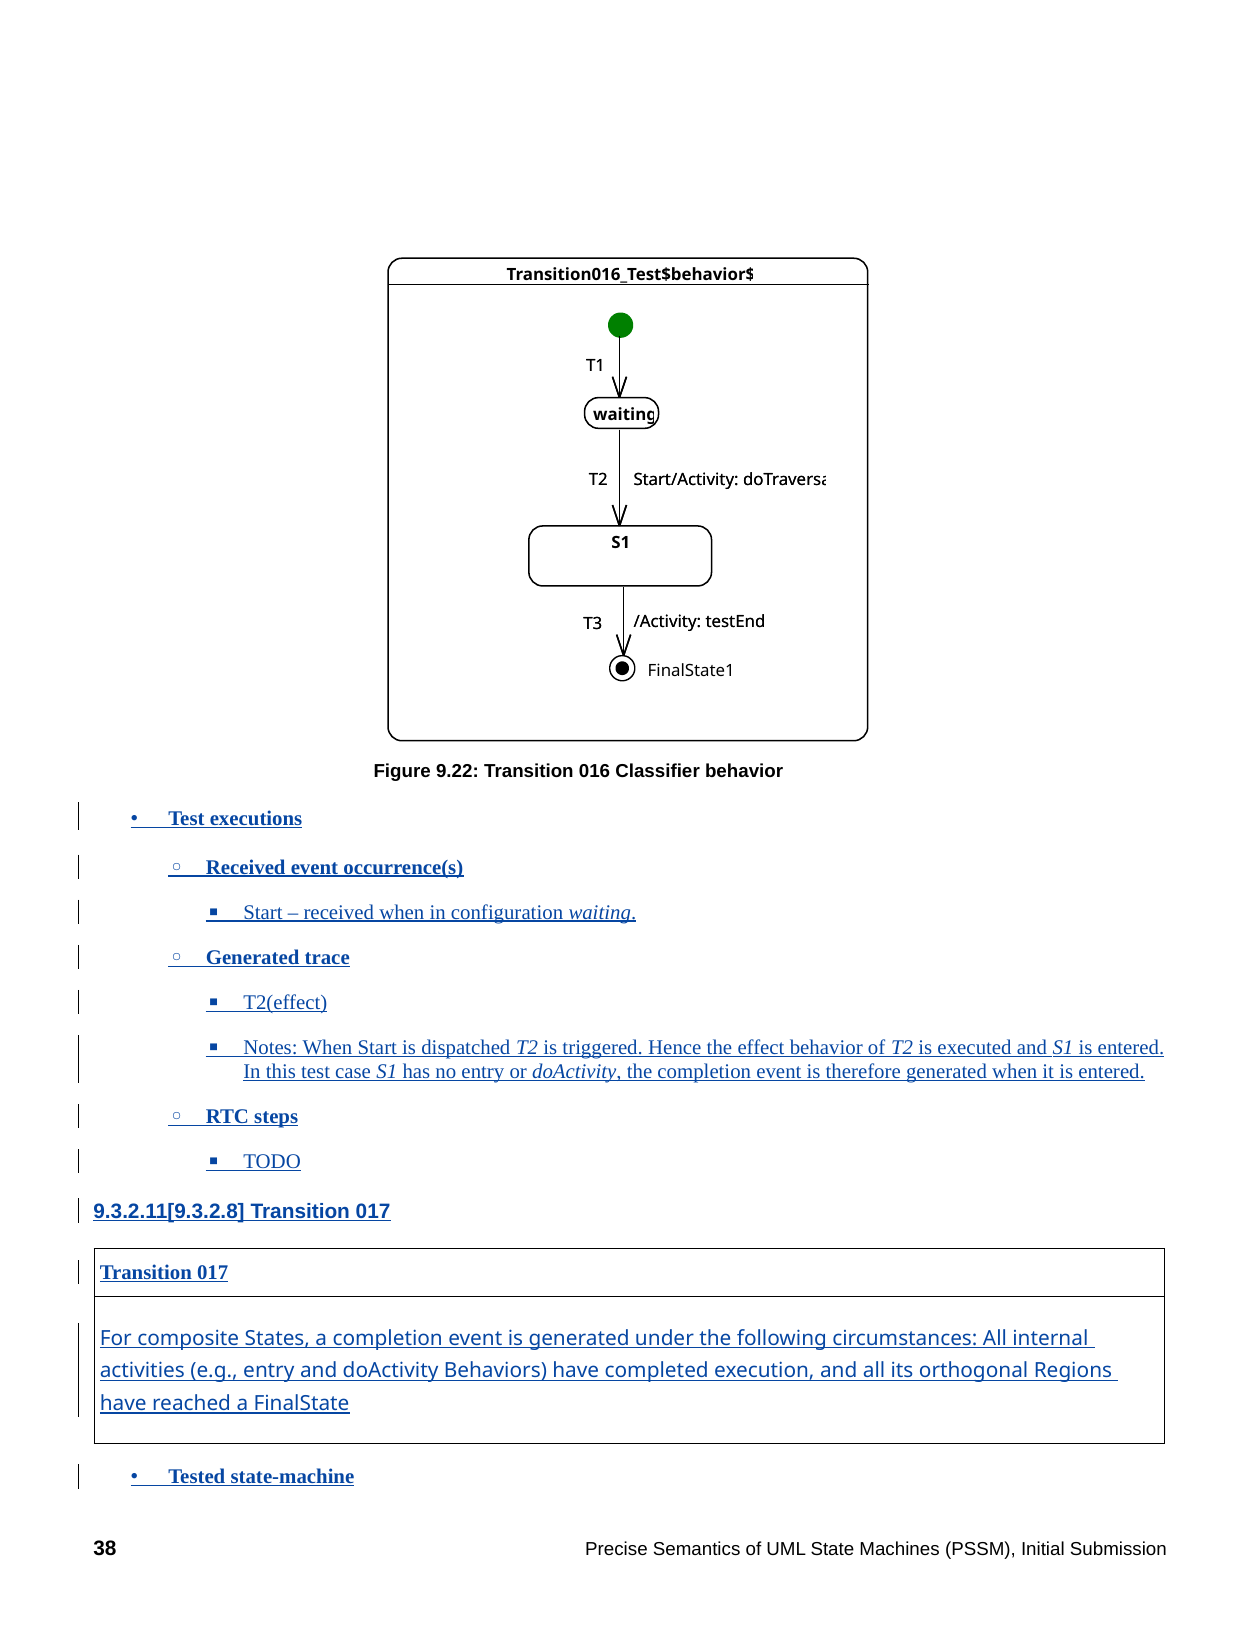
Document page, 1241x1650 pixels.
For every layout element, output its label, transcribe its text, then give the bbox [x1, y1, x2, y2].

list Received event occurrence(s) [168, 854, 1164, 879]
list Test executions [131, 231, 1164, 830]
list In this test case S1 has no entry or doActivity, the completion event is therefore generated when it is entered. [206, 1057, 1164, 1083]
list TODO [206, 1149, 1164, 1173]
list Tested state-machine [131, 1464, 1164, 1488]
list Figure 9.22: Transition 016 Classifier behavior [373, 243, 884, 782]
list T2(effect) [206, 990, 1164, 1014]
list Notes: When Start is dispatched T2 is triggered. Hence the effect behavior of T2 is executed and S1 is entered. [206, 1035, 1164, 1056]
table_header Transition 017 [95, 1249, 1164, 1296]
table_cell For composite States, a completion event is generated under the following circumstances: All internal activities (e.g., entry and doActivity Behaviors) have completed execution, and all its orthogonal Regions have reached a FinalState [95, 1297, 1164, 1443]
list RTC steps [168, 1104, 1164, 1128]
subtitle Transition 017 [93, 1198, 1164, 1223]
list Generated trace [168, 945, 1164, 969]
list Start – received when in configuration waiting. [206, 900, 1164, 924]
